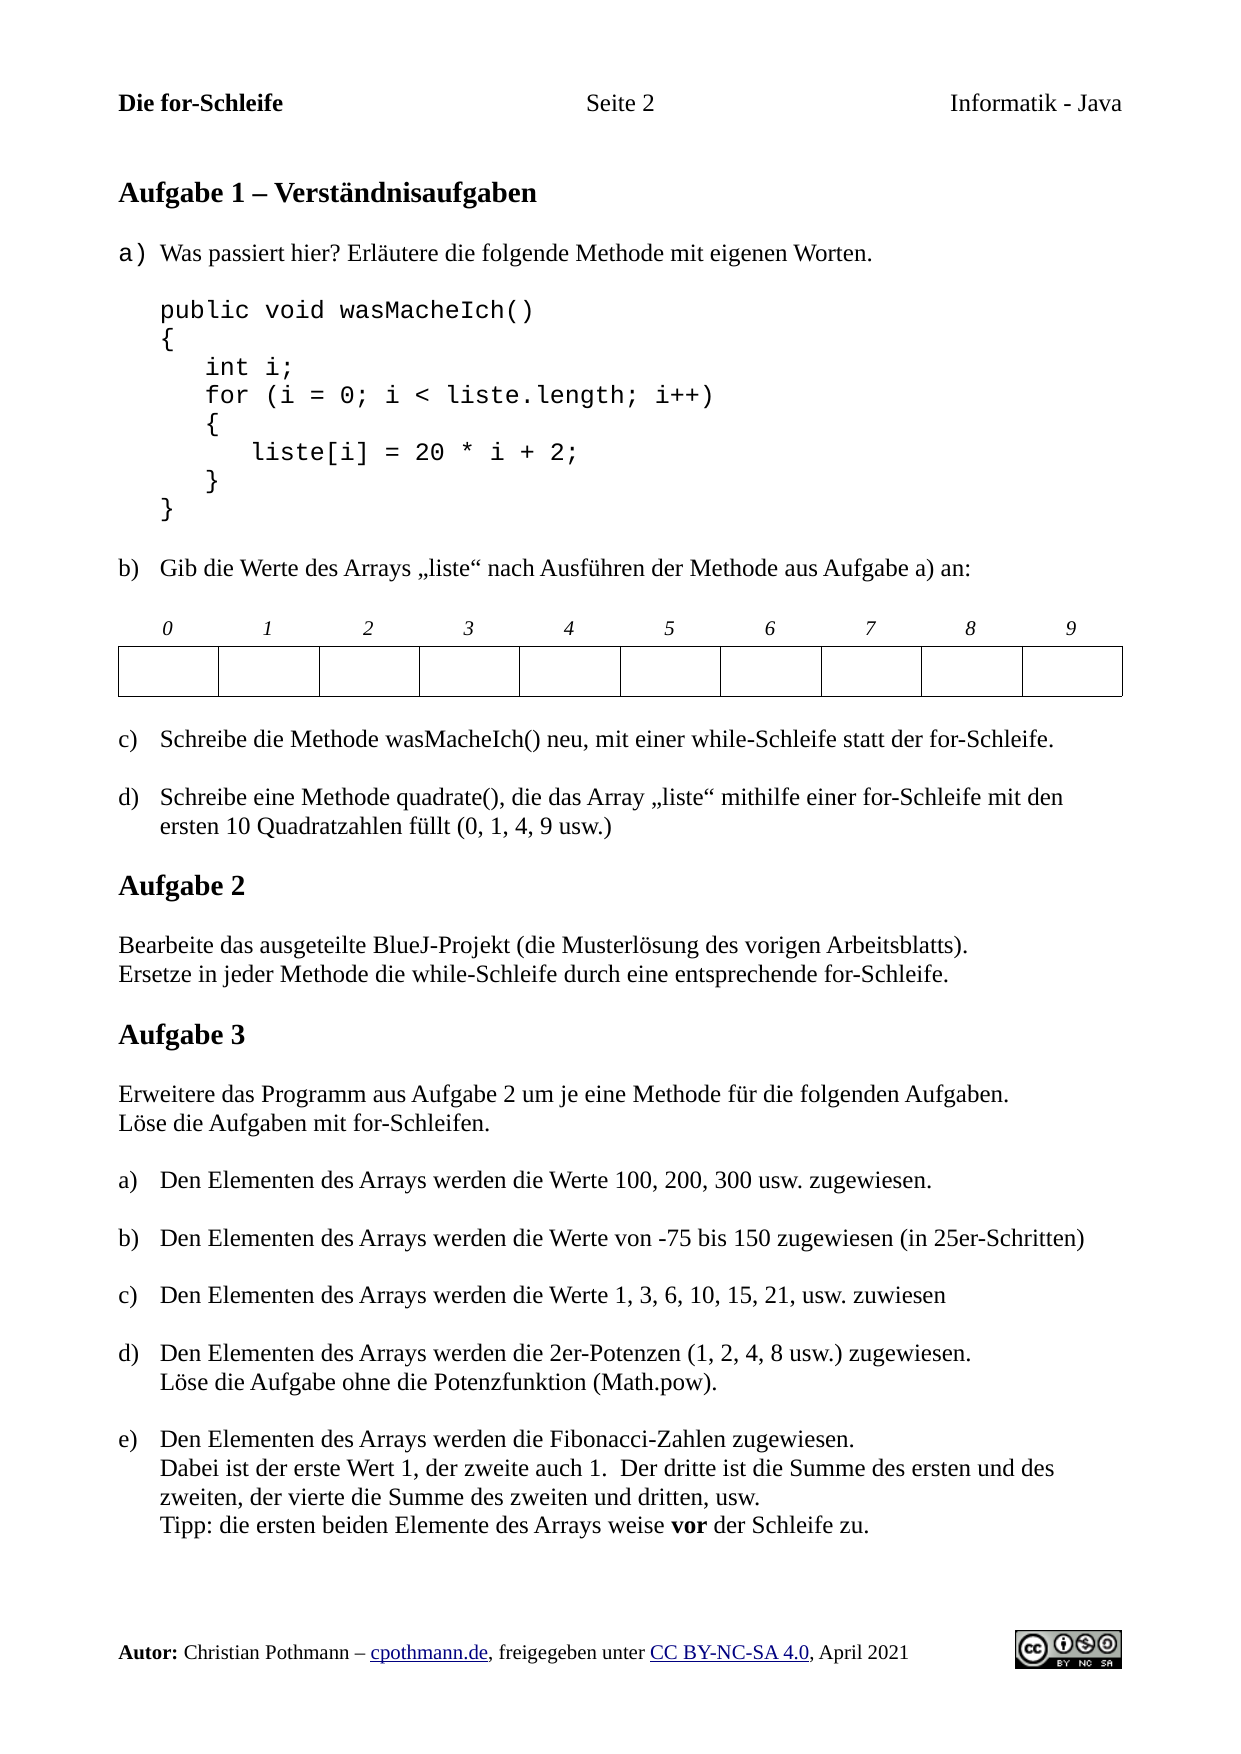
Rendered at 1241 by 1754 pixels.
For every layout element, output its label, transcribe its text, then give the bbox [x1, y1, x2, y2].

list Den Elementen des Arrays werden die Fibonacci-Zahlen zugewiesen. Dabei ist der erste Wert 1, der zweite auch 1. Der dritte ist die Summe des ersten und des zweiten, der vierte die Summe des zweiten und dritten, usw. Tipp: die ersten beiden Elemente des Arrays weise vor der Schleife zu. [118, 1424, 1122, 1539]
table_header 7 [821, 610, 921, 646]
table_cell [420, 647, 519, 696]
table_cell [822, 647, 921, 696]
table_cell [1023, 647, 1122, 696]
list Was passiert hier? Erläutere die folgende Methode mit eigenen Worten. public void wasMacheIch() { int i; for (i = 0; i < liste.length; i++) { liste[i] = 20 * i + 2; } } [118, 238, 1122, 524]
list Schreibe die Methode wasMacheIch() neu, mit einer while-Schleife statt der for-Schleife. [118, 724, 1122, 753]
table_cell [219, 647, 319, 696]
table_cell [520, 647, 620, 696]
list Gib die Werte des Arrays „liste“ nach Ausführen der Methode aus Aufgabe a) an: [118, 553, 1122, 582]
list Den Elementen des Arrays werden die Werte 100, 200, 300 usw. zugewiesen. [118, 1165, 1122, 1194]
table_header 4 [520, 610, 620, 646]
table_header 6 [720, 610, 821, 646]
list Den Elementen des Arrays werden die Werte 1, 3, 6, 10, 15, 21, usw. zuwiesen [118, 1280, 1122, 1309]
table_cell [721, 647, 821, 696]
table_header 3 [419, 610, 519, 646]
table_header 2 [319, 610, 419, 646]
text Aufgabe 2 [118, 868, 1122, 902]
table_cell [621, 647, 720, 696]
table_header 0 [118, 610, 218, 646]
table_header 1 [219, 610, 319, 646]
list Den Elementen des Arrays werden die Werte von -75 bis 150 zugewiesen (in 25er-Schritten) [118, 1223, 1122, 1252]
list Schreibe eine Methode quadrate(), die das Array „liste“ mithilfe einer for-Schleife mit den ersten 10 Quadratzahlen füllt (0, 1, 4, 9 usw.) [118, 782, 1122, 839]
text Autor: Christian Pothmann – cpothmann.de, freigegeben unter CC BY-NC-SA 4.0, April 2021 [118, 1640, 1015, 1664]
text Erweitere das Programm aus Aufgabe 2 um je eine Methode für die folgenden Aufgaben. [118, 1079, 1122, 1108]
table_header 9 [1022, 610, 1122, 646]
picture [1015, 1630, 1122, 1669]
text Aufgabe 1 – Verständnisaufgaben [118, 176, 1122, 209]
table_header 5 [620, 610, 720, 646]
text Löse die Aufgaben mit for-Schleifen. [118, 1108, 1122, 1137]
table_header 8 [921, 610, 1022, 646]
text Ersetze in jeder Methode die while-Schleife durch eine entsprechende for-Schleife. [118, 959, 1122, 988]
table_cell [320, 647, 419, 696]
text Aufgabe 3 [118, 1017, 1122, 1050]
table_cell [922, 647, 1022, 696]
list Den Elementen des Arrays werden die 2er-Potenzen (1, 2, 4, 8 usw.) zugewiesen. Löse die Aufgabe ohne die Potenzfunktion (Math.pow). [118, 1338, 1122, 1395]
table_cell [119, 647, 218, 696]
text Bearbeite das ausgeteilte BlueJ-Projekt (die Musterlösung des vorigen Arbeitsblatts). [118, 931, 1122, 959]
